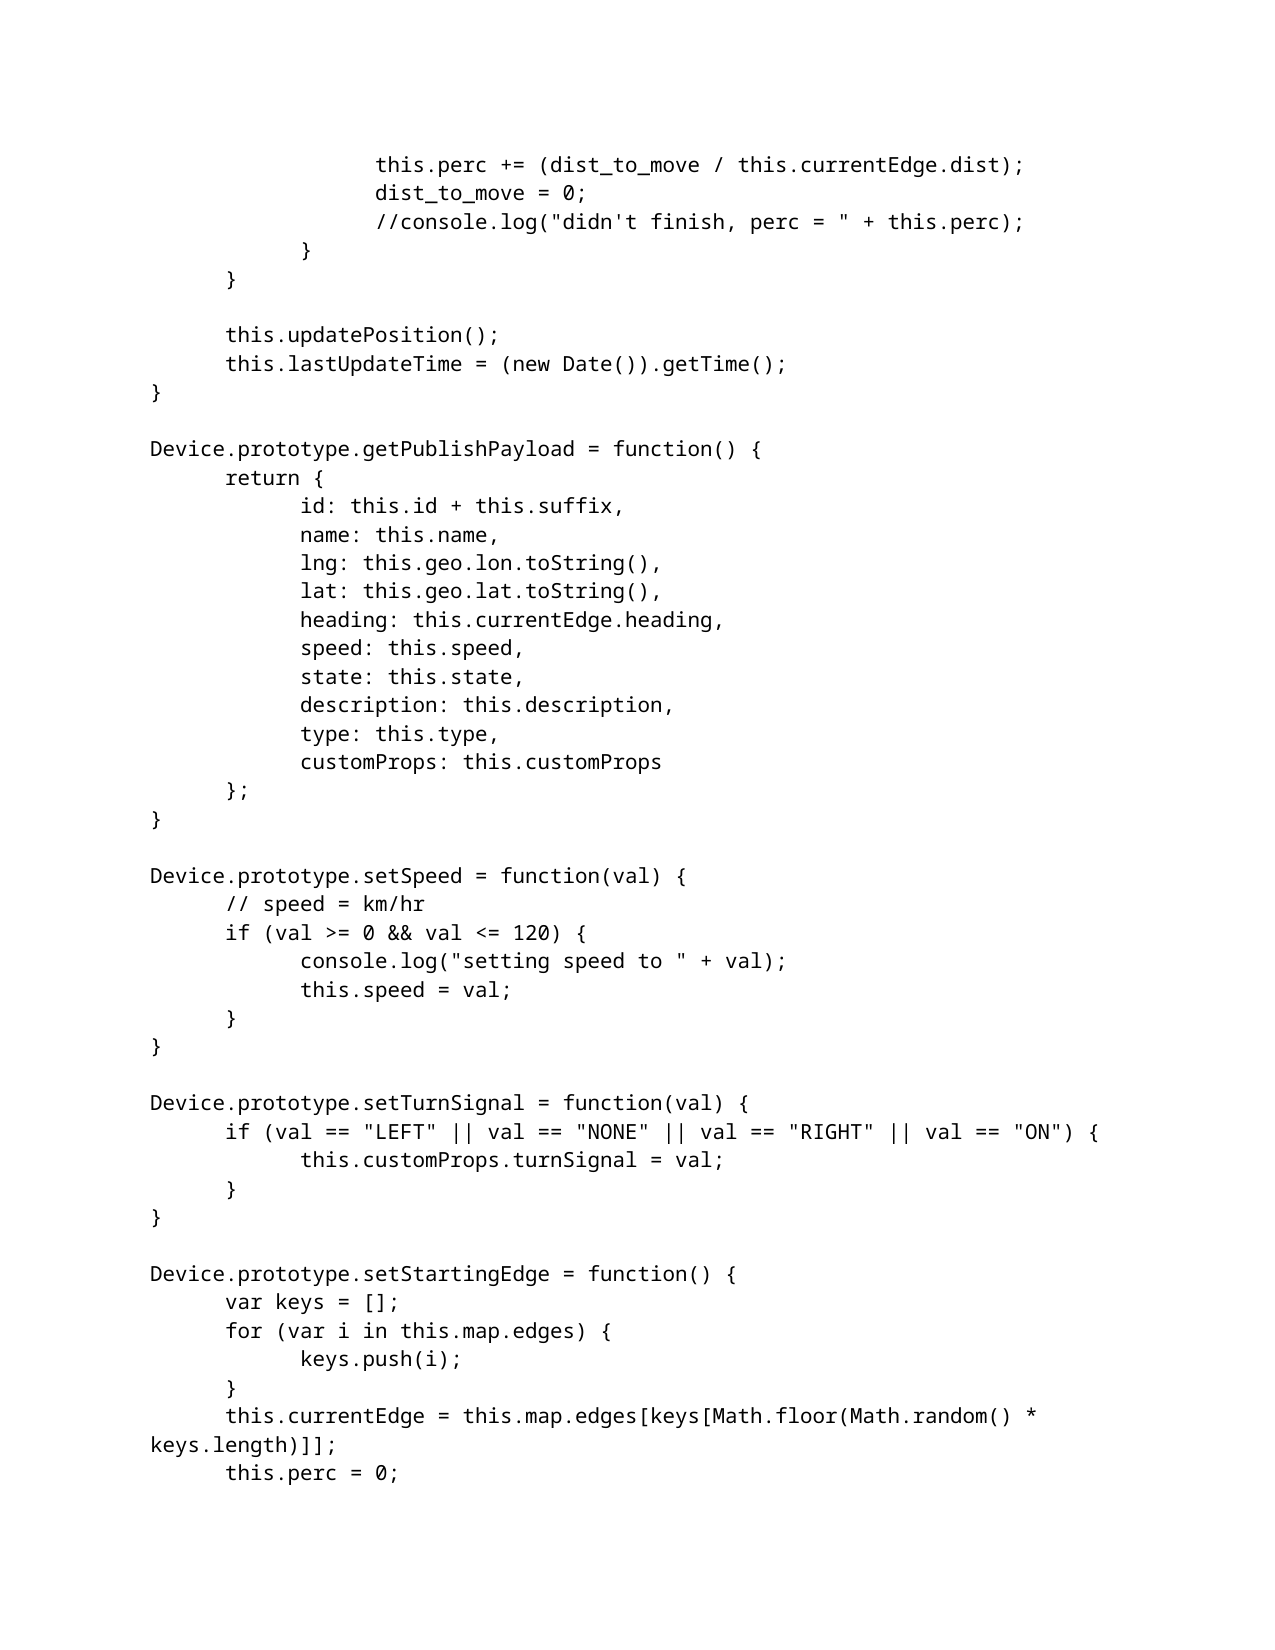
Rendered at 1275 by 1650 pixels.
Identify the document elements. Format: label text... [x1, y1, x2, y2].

text console.log("setting speed to " + val); [150, 946, 1125, 975]
text dist_to_move = 0; [150, 178, 1125, 207]
text } [150, 1373, 1125, 1401]
text this.customProps.turnSignal = val; [150, 1145, 1125, 1174]
text description: this.description, [150, 690, 1125, 719]
text this.currentEdge = this.map.edges[keys[Math.floor(Math.random() * keys.length)]]; [150, 1401, 1125, 1458]
text if (val >= 0 && val <= 120) { [150, 918, 1125, 946]
text var keys = []; [150, 1287, 1125, 1316]
text } [150, 235, 1125, 264]
text keys.push(i); [150, 1344, 1125, 1373]
text this.lastUpdateTime = (new Date()).getTime(); [150, 349, 1125, 377]
text }; [150, 776, 1125, 804]
text for (var i in this.map.edges) { [150, 1316, 1125, 1344]
text this.speed = val; [150, 975, 1125, 1003]
text this.perc += (dist_to_move / this.currentEdge.dist); [150, 150, 1125, 178]
text this.updatePosition(); [150, 321, 1125, 349]
text } [150, 1003, 1125, 1032]
text //console.log("didn't finish, perc = " + this.perc); [150, 207, 1125, 235]
text speed: this.speed, [150, 633, 1125, 662]
text if (val == "LEFT" || val == "NONE" || val == "RIGHT" || val == "ON") { [150, 1117, 1125, 1145]
text } [150, 1174, 1125, 1202]
text Device.prototype.setStartingEdge = function() { [150, 1259, 1125, 1287]
text } [150, 804, 1125, 832]
text } [150, 1202, 1125, 1231]
text heading: this.currentEdge.heading, [150, 605, 1125, 633]
text id: this.id + this.suffix, [150, 491, 1125, 520]
text lat: this.geo.lat.toString(), [150, 577, 1125, 605]
text Device.prototype.setSpeed = function(val) { [150, 861, 1125, 889]
text // speed = km/hr [150, 889, 1125, 918]
text lng: this.geo.lon.toString(), [150, 548, 1125, 577]
text return { [150, 463, 1125, 491]
text type: this.type, [150, 719, 1125, 747]
text } [150, 264, 1125, 292]
text } [150, 1032, 1125, 1060]
text Device.prototype.getPublishPayload = function() { [150, 434, 1125, 463]
text name: this.name, [150, 520, 1125, 548]
text } [150, 377, 1125, 406]
text customProps: this.customProps [150, 747, 1125, 776]
text state: this.state, [150, 662, 1125, 690]
text this.perc = 0; [150, 1458, 1125, 1487]
text Device.prototype.setTurnSignal = function(val) { [150, 1088, 1125, 1117]
